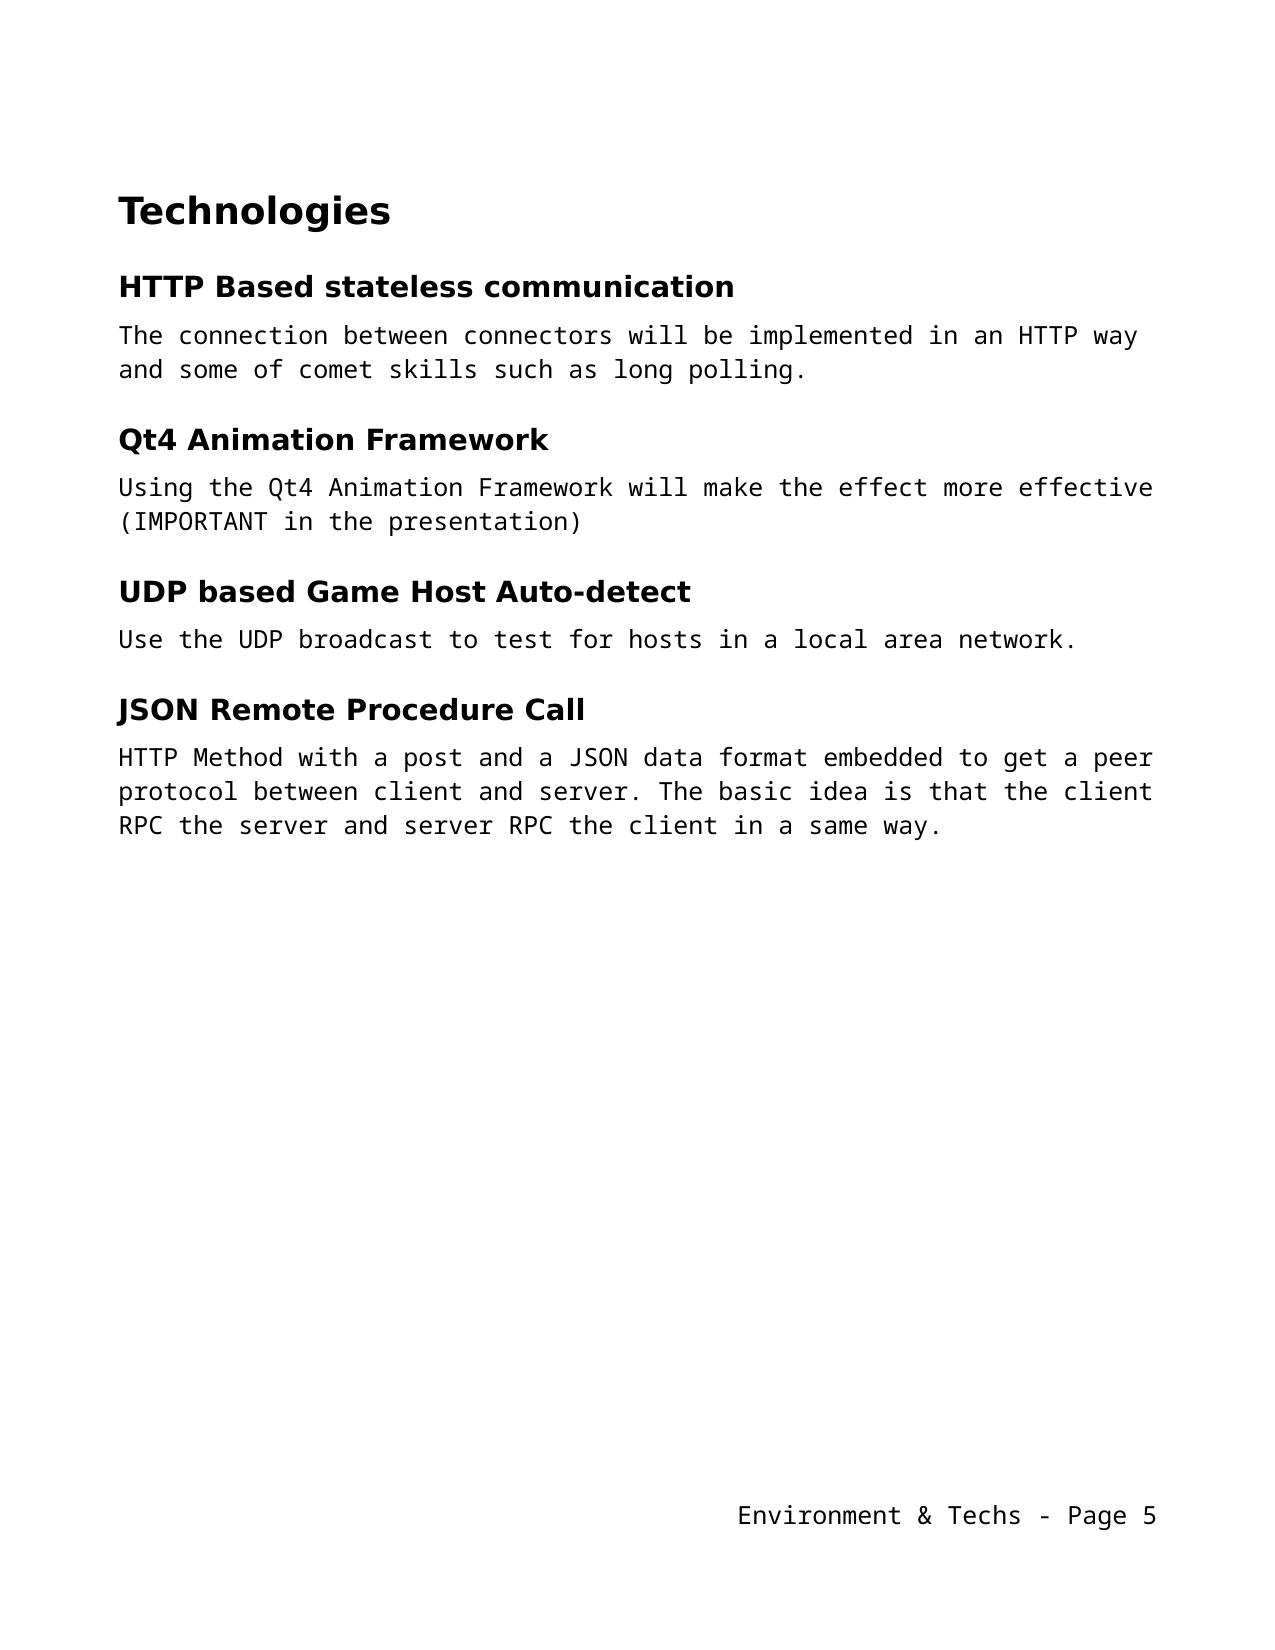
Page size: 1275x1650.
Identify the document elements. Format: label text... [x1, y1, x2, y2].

text Using the Qt4 Animation Framework will make the effect more effective (IMPORTANT in the presentation) [118, 469, 1157, 537]
subtitle UDP based Game Host Auto-detect [118, 575, 1157, 609]
subtitle HTTP Based stateless communication [118, 271, 1157, 305]
text HTTP Method with a post and a JSON data format embedded to get a peer protocol between client and server. The basic idea is that the client RPC the server and server RPC the client in a same way. [118, 739, 1157, 842]
subtitle Qt4 Animation Framework [118, 423, 1157, 457]
subtitle Technologies [118, 190, 1157, 233]
text The connection between connectors will be implemented in an HTTP way and some of comet skills such as long polling. [118, 317, 1157, 385]
subtitle JSON Remote Procedure Call [118, 693, 1157, 727]
text Use the UDP broadcast to test for hosts in a local area network. [118, 621, 1157, 656]
